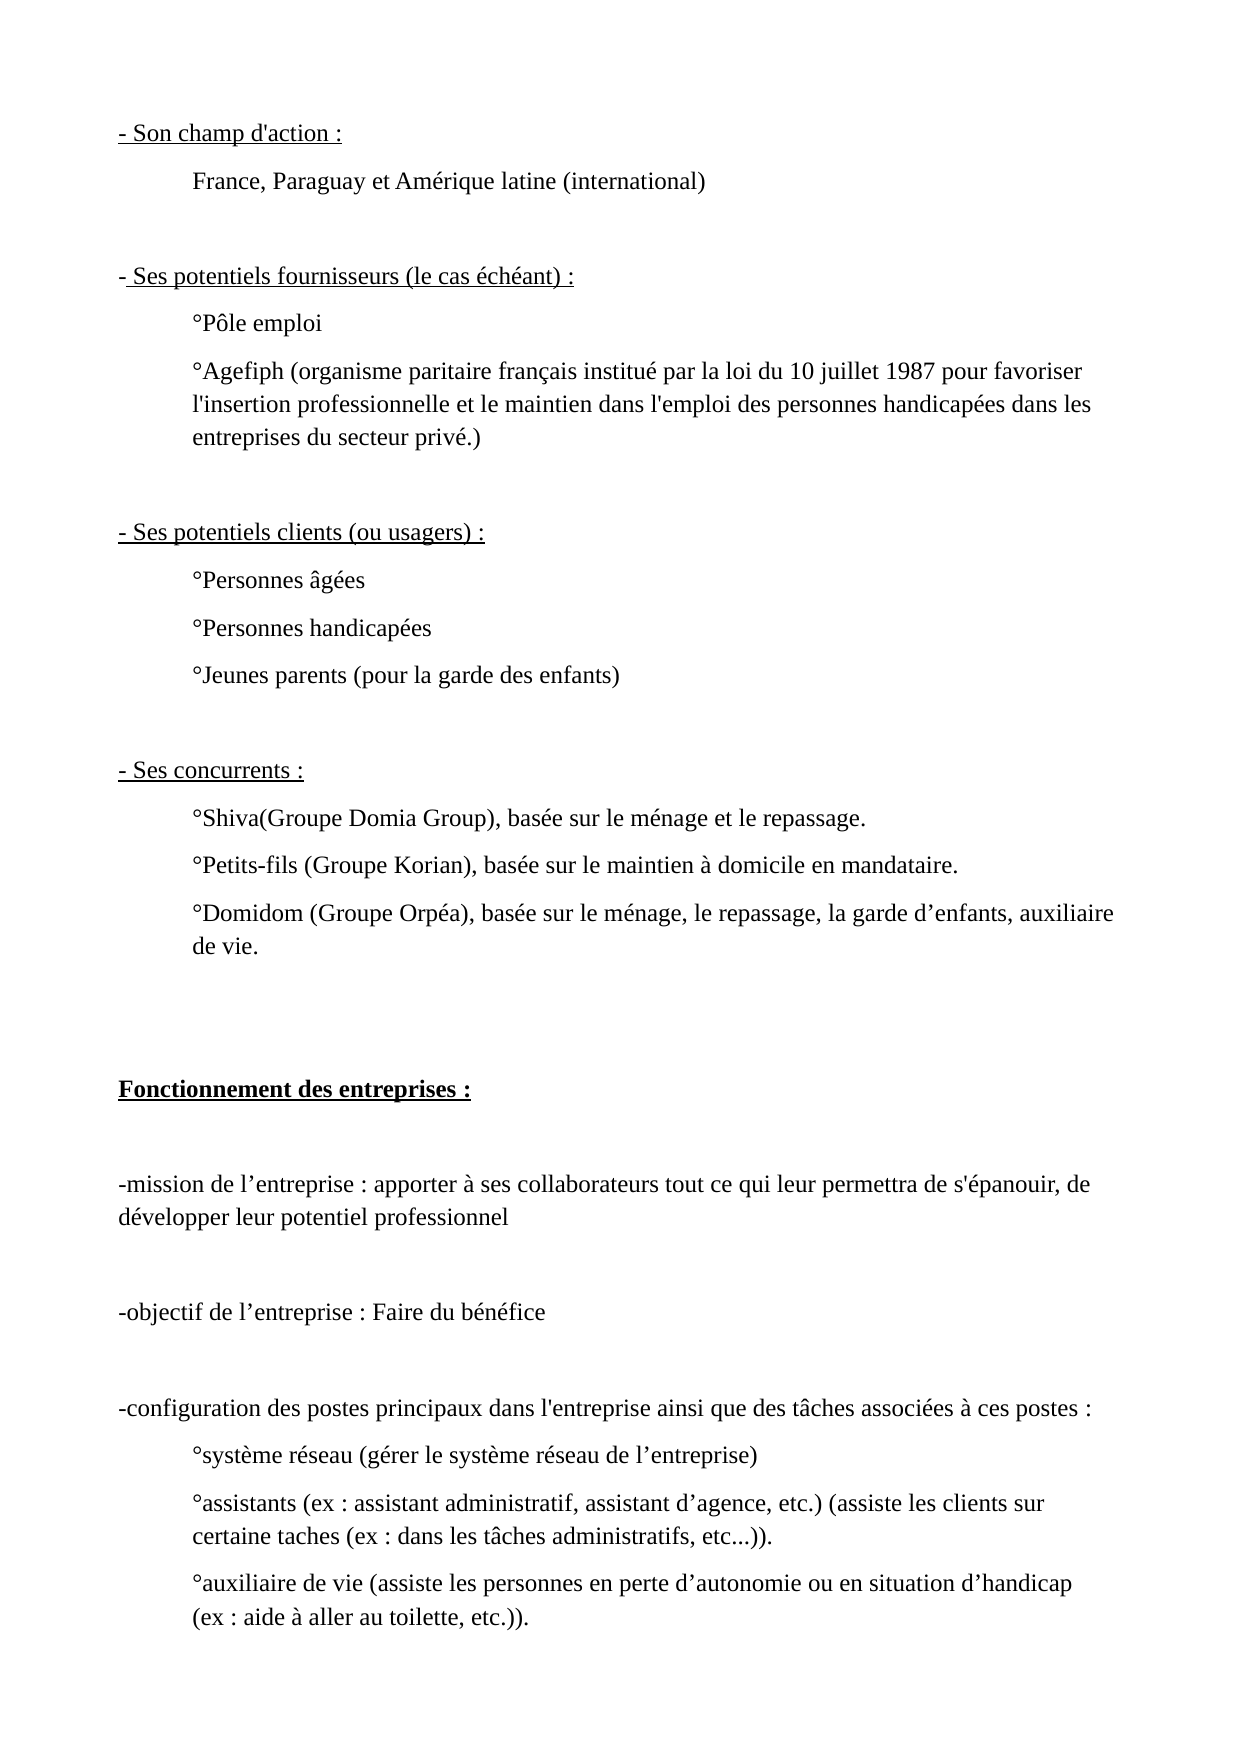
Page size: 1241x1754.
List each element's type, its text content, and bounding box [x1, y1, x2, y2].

text - Ses potentiels clients (ou usagers) : [118, 517, 1122, 546]
text °système réseau (gérer le système réseau de l’entreprise) [118, 1440, 1122, 1469]
text °assistants (ex : assistant administratif, assistant d’agence, etc.) (assiste les clients sur certaine taches (ex : dans les tâches administratifs, etc...)). [118, 1488, 1122, 1550]
text -objectif de l’entreprise : Faire du bénéfice [118, 1297, 1122, 1326]
text - Ses concurrents : [118, 755, 1122, 784]
text Fonctionnement des entreprises : [118, 1074, 1122, 1103]
text - Ses potentiels fournisseurs (le cas échéant) : [118, 261, 1122, 290]
text °Pôle emploi [118, 308, 1122, 337]
text °Petits-fils (Groupe Korian), basée sur le maintien à domicile en mandataire. [118, 851, 1122, 879]
text -configuration des postes principaux dans l'entreprise ainsi que des tâches associées à ces postes : [118, 1393, 1122, 1421]
text °Shiva(Groupe Domia Group), basée sur le ménage et le repassage. [118, 803, 1122, 832]
text °Domidom (Groupe Orpéa), basée sur le ménage, le repassage, la garde d’enfants, auxiliaire de vie. [118, 898, 1122, 960]
text °Jeunes parents (pour la garde des enfants) [118, 660, 1122, 689]
text °Personnes âgées [118, 565, 1122, 594]
text °Agefiph (organisme paritaire français institué par la loi du 10 juillet 1987 pour favoriser l'insertion professionnelle et le maintien dans l'emploi des personnes handicapées dans les entreprises du secteur privé.) [118, 356, 1122, 451]
text France, Paraguay et Amérique latine (international) [118, 166, 1122, 194]
text -mission de l’entreprise : apporter à ses collaborateurs tout ce qui leur permettra de s'épanouir, de développer leur potentiel professionnel [118, 1169, 1122, 1231]
text °auxiliaire de vie (assiste les personnes en perte d’autonomie ou en situation d’handicap (ex : aide à aller au toilette, etc.)). [118, 1568, 1122, 1630]
text °Personnes handicapées [118, 613, 1122, 641]
text - Son champ d'action : [118, 118, 1122, 147]
